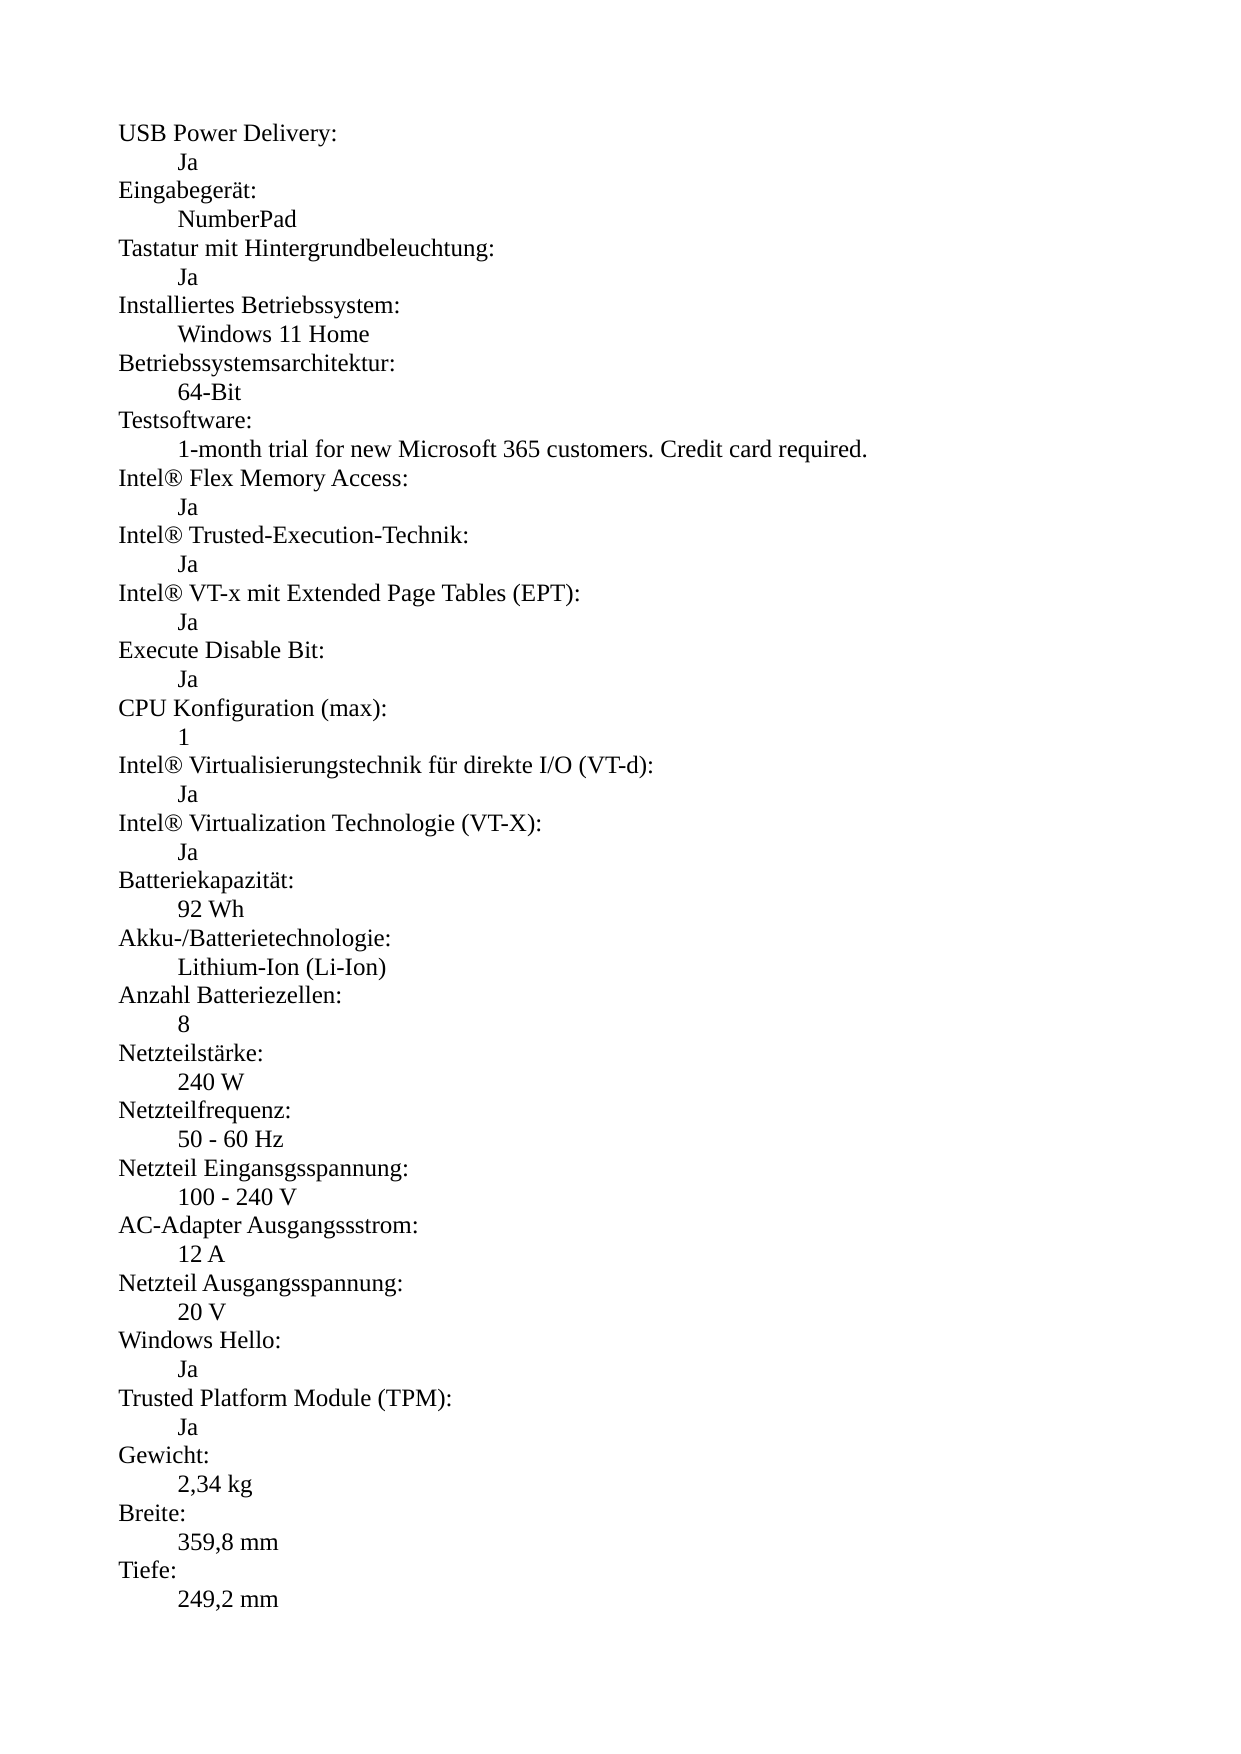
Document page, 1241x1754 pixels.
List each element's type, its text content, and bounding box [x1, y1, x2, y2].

list Ja [177, 779, 1122, 808]
list Ja [177, 1354, 1122, 1383]
list 92 Wh [177, 894, 1122, 923]
subtitle Netzteilfrequenz: [118, 1096, 1122, 1124]
subtitle Trusted Platform Module (TPM): [118, 1383, 1122, 1412]
list Ja [177, 492, 1122, 521]
list Ja [177, 147, 1122, 176]
subtitle Betriebssystemsarchitektur: [118, 348, 1122, 377]
subtitle Batteriekapazität: [118, 866, 1122, 894]
list 359,8 mm [177, 1527, 1122, 1556]
subtitle USB Power Delivery: [118, 118, 1122, 147]
subtitle Intel® Virtualisierungstechnik für direkte I/O (VT-d): [118, 751, 1122, 779]
subtitle Installiertes Betriebssystem: [118, 291, 1122, 319]
subtitle Eingabegerät: [118, 176, 1122, 204]
subtitle Intel® VT-x mit Extended Page Tables (EPT): [118, 578, 1122, 607]
list 100 - 240 V [177, 1182, 1122, 1211]
subtitle Testsoftware: [118, 406, 1122, 434]
list 50 - 60 Hz [177, 1124, 1122, 1153]
list 12 A [177, 1239, 1122, 1268]
subtitle Gewicht: [118, 1441, 1122, 1469]
subtitle Execute Disable Bit: [118, 636, 1122, 664]
subtitle Windows Hello: [118, 1326, 1122, 1354]
subtitle Netzteilstärke: [118, 1038, 1122, 1067]
subtitle AC-Adapter Ausgangssstrom: [118, 1211, 1122, 1239]
list 20 V [177, 1297, 1122, 1326]
list 64-Bit [177, 377, 1122, 406]
subtitle Netzteil Ausgangsspannung: [118, 1268, 1122, 1297]
subtitle Akku-/Batterietechnologie: [118, 923, 1122, 952]
subtitle Tiefe: [118, 1556, 1122, 1584]
list 2,34 kg [177, 1469, 1122, 1498]
subtitle Intel® Flex Memory Access: [118, 463, 1122, 492]
list 249,2 mm [177, 1584, 1122, 1613]
list 8 [177, 1009, 1122, 1038]
subtitle Breite: [118, 1498, 1122, 1527]
list 1 [177, 722, 1122, 751]
list Ja [177, 664, 1122, 693]
subtitle Intel® Trusted-Execution-Technik: [118, 521, 1122, 549]
list Lithium-Ion (Li-Ion) [177, 952, 1122, 981]
subtitle Anzahl Batteriezellen: [118, 981, 1122, 1009]
list 1-month trial for new Microsoft 365 customers. Credit card required. [177, 434, 1122, 463]
list Ja [177, 1412, 1122, 1441]
subtitle Intel® Virtualization Technologie (VT-X): [118, 808, 1122, 837]
subtitle CPU Konfiguration (max): [118, 693, 1122, 722]
list NumberPad [177, 204, 1122, 233]
list Ja [177, 837, 1122, 866]
subtitle Tastatur mit Hintergrundbeleuchtung: [118, 233, 1122, 262]
list 240 W [177, 1067, 1122, 1096]
list Ja [177, 607, 1122, 636]
list Windows 11 Home [177, 319, 1122, 348]
list Ja [177, 549, 1122, 578]
list Ja [177, 262, 1122, 291]
subtitle Netzteil Eingansgsspannung: [118, 1153, 1122, 1182]
